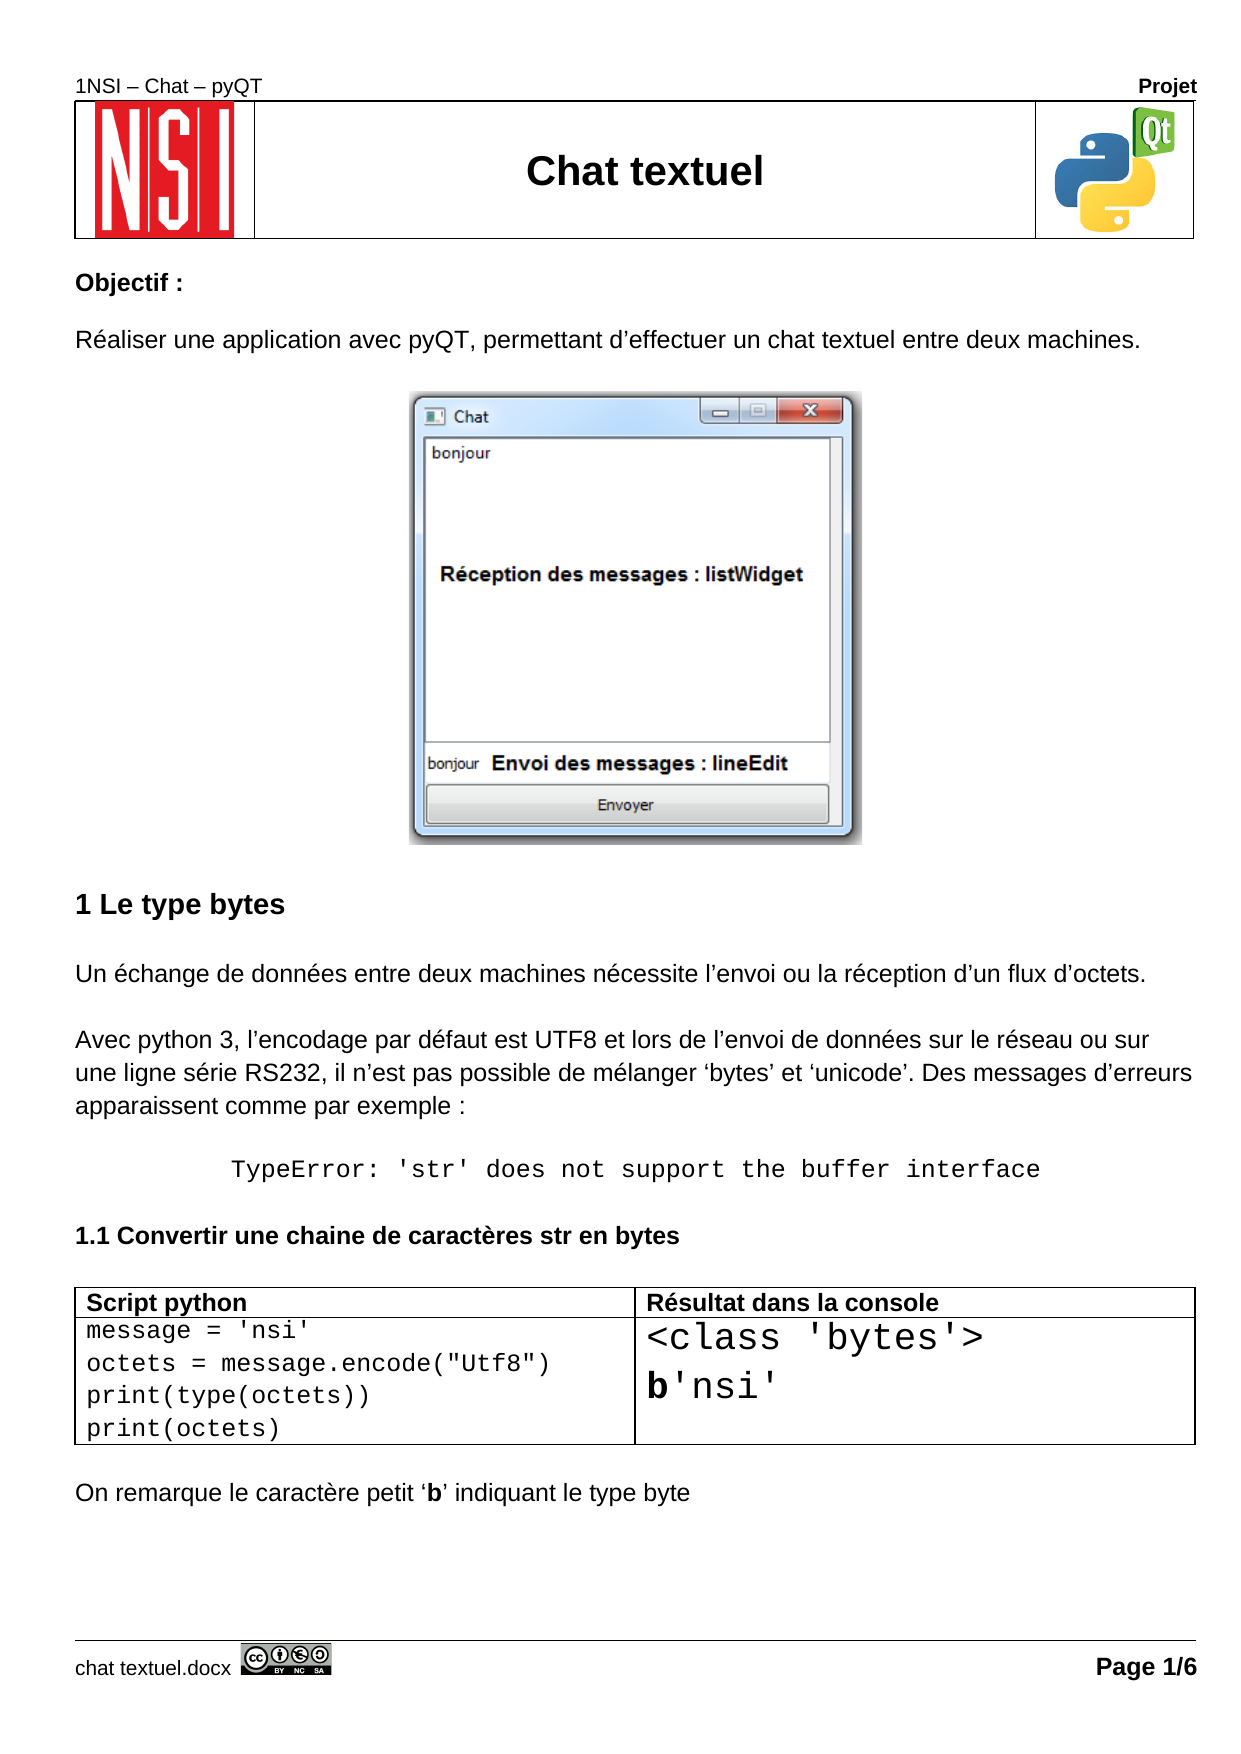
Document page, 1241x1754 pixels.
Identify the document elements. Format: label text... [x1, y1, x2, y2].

table_header Résultat dans la console [636, 1288, 1194, 1317]
table_cell message = 'nsi' octets = message.encode("Utf8") print(type(octets)) print(octets) [76, 1318, 634, 1444]
table_header [76, 102, 95, 238]
text Objectif : [75, 268, 1196, 296]
table_cell <class 'bytes'> b'nsi' [636, 1318, 1194, 1444]
text On remarque le caractère petit ‘b’ indiquant le type byte [75, 1478, 1196, 1507]
table_header Script python [76, 1288, 634, 1317]
text 1 Le type bytes [75, 887, 1196, 921]
picture [240, 1643, 332, 1675]
text 1.1 Convertir une chaine de caractères str en bytes [75, 1221, 1196, 1250]
picture [1054, 107, 1175, 232]
picture [408, 391, 863, 845]
text Un échange de données entre deux machines nécessite l’envoi ou la réception d’un flux d’octets. [75, 958, 1196, 987]
table_header [235, 102, 254, 238]
table_header [1036, 102, 1193, 238]
table_header Chat textuel [255, 102, 1035, 238]
text Réaliser une application avec pyQT, permettant d’effectuer un chat textuel entre deux machines. [75, 325, 1196, 354]
text Avec python 3, l’encodage par défaut est UTF8 et lors de l’envoi de données sur le réseau ou sur une ligne série RS232, il n’est pas possible de mélanger ‘bytes’ et ‘unicode’. Des messages d’erreurs apparaissent comme par exemple : [75, 1024, 1196, 1119]
text TypeError: 'str' does not support the buffer interface [75, 1156, 1196, 1184]
